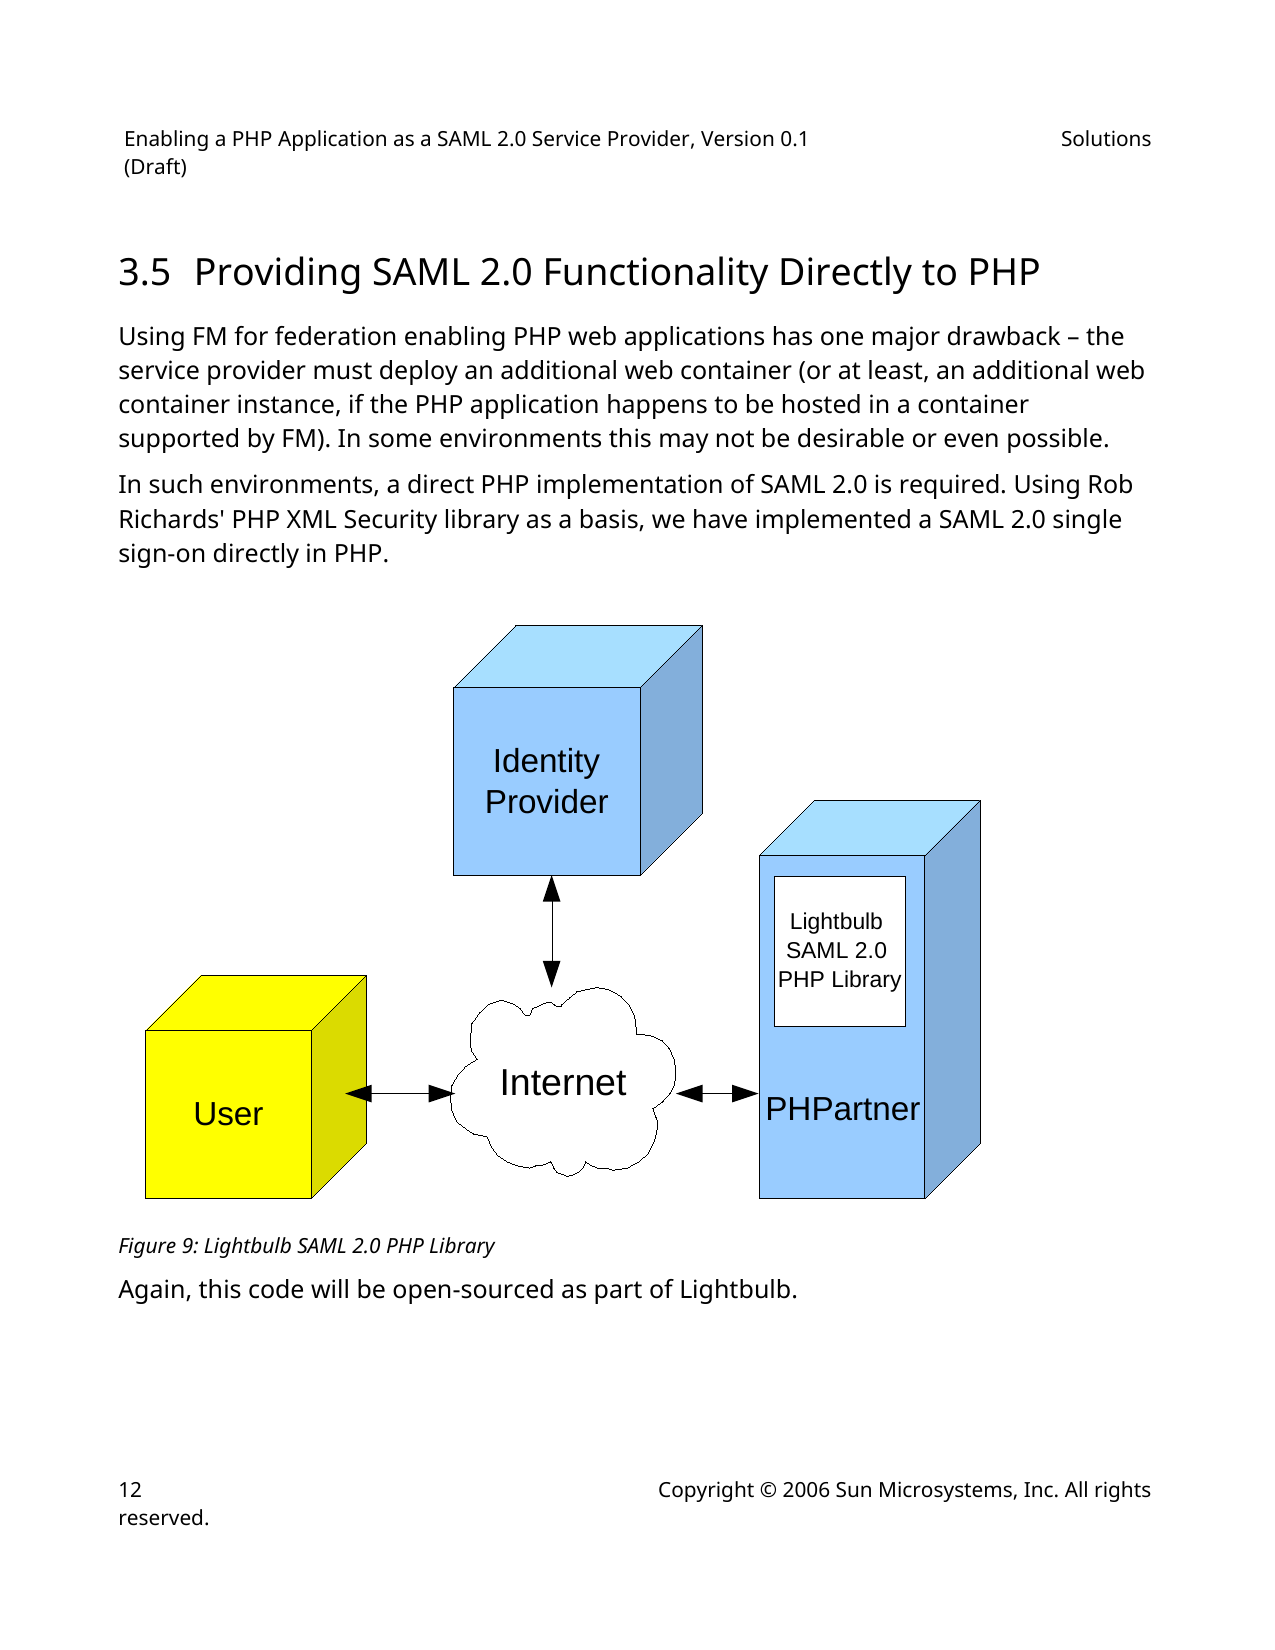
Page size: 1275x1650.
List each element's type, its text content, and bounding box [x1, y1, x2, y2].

text In such environments, a direct PHP implementation of SAML 2.0 is required. Using Rob Richards' PHP XML Security library as a basis, we have implemented a SAML 2.0 single sign-on directly in PHP. [118, 467, 1157, 569]
text Using FM for federation enabling PHP web applications has one major drawback – the service provider must deploy an additional web container (or at least, an additional web container instance, if the PHP application happens to be hosted in a container supported by FM). In some environments this may not be desirable or even possible. [118, 318, 1157, 455]
subtitle Providing SAML 2.0 Functionality Directly to PHP [118, 245, 1157, 296]
text Again, this code will be open-sourced as part of Lightbulb. [118, 1272, 1157, 1306]
text Figure 9: Lightbulb SAML 2.0 PHP Library [118, 594, 1012, 1260]
